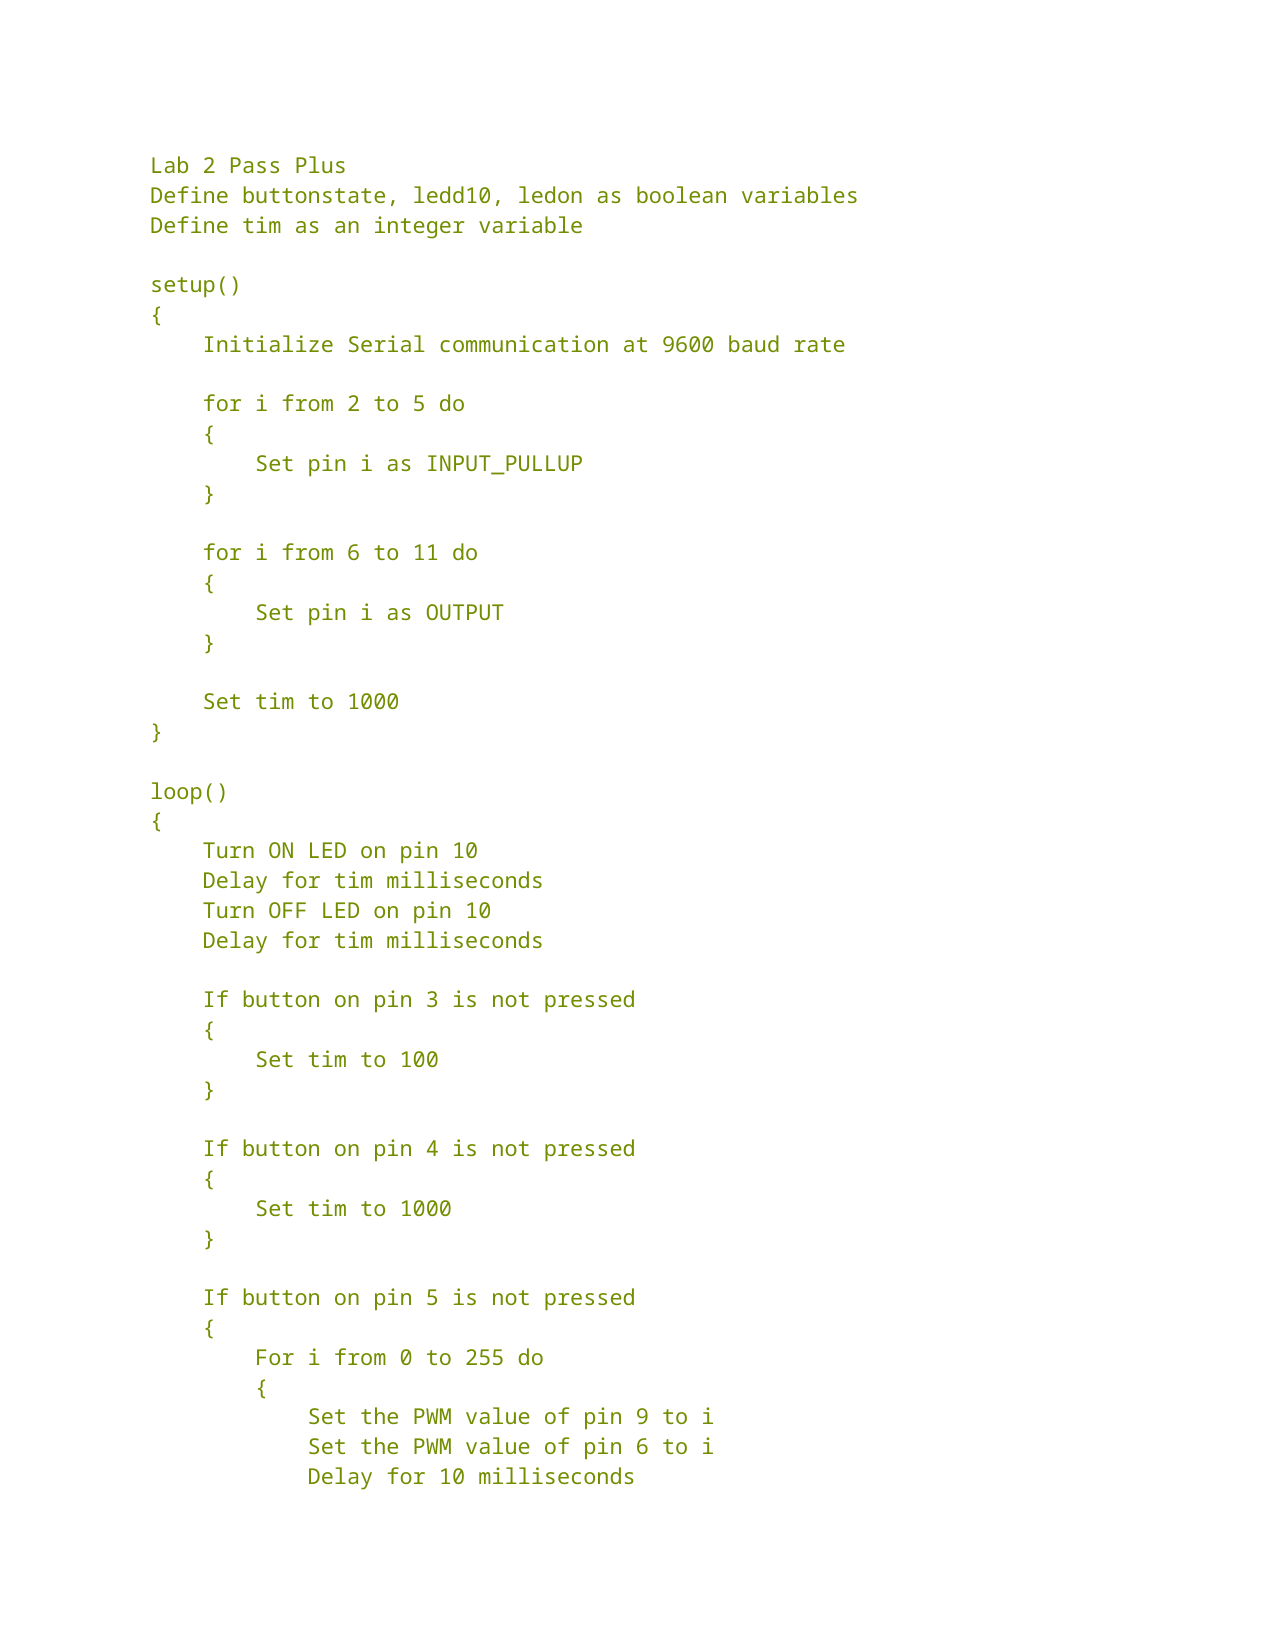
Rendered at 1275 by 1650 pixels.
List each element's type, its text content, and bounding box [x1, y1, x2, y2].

text Delay for 10 milliseconds [150, 1461, 1125, 1491]
text } [150, 1073, 1125, 1103]
text Define tim as an integer variable [150, 209, 1125, 239]
text Delay for tim milliseconds [150, 865, 1125, 895]
text loop() [150, 776, 1125, 805]
text Set pin i as OUTPUT [150, 597, 1125, 627]
text } [150, 627, 1125, 656]
text } [150, 478, 1125, 507]
text Set tim to 100 [150, 1044, 1125, 1073]
text Turn ON LED on pin 10 [150, 835, 1125, 865]
text for i from 6 to 11 do [150, 537, 1125, 567]
text If button on pin 4 is not pressed [150, 1133, 1125, 1163]
text Set the PWM value of pin 9 to i [150, 1401, 1125, 1431]
text { [150, 567, 1125, 597]
text { [150, 1163, 1125, 1193]
text Delay for tim milliseconds [150, 924, 1125, 954]
text for i from 2 to 5 do [150, 388, 1125, 418]
text { [150, 1312, 1125, 1342]
text Turn OFF LED on pin 10 [150, 895, 1125, 924]
text setup() [150, 269, 1125, 299]
text Define buttonstate, ledd10, ledon as boolean variables [150, 180, 1125, 209]
text Set pin i as INPUT_PULLUP [150, 448, 1125, 478]
text If button on pin 5 is not pressed [150, 1282, 1125, 1312]
text Set the PWM value of pin 6 to i [150, 1431, 1125, 1461]
text Lab 2 Pass Plus [150, 150, 1125, 180]
text Initialize Serial communication at 9600 baud rate [150, 329, 1125, 358]
text { [150, 805, 1125, 835]
text { [150, 1014, 1125, 1044]
text } [150, 1222, 1125, 1252]
text { [150, 1371, 1125, 1401]
text Set tim to 1000 [150, 1193, 1125, 1222]
text { [150, 418, 1125, 448]
text { [150, 299, 1125, 329]
text If button on pin 3 is not pressed [150, 984, 1125, 1014]
text Set tim to 1000 [150, 686, 1125, 716]
text For i from 0 to 255 do [150, 1342, 1125, 1371]
text } [150, 716, 1125, 746]
